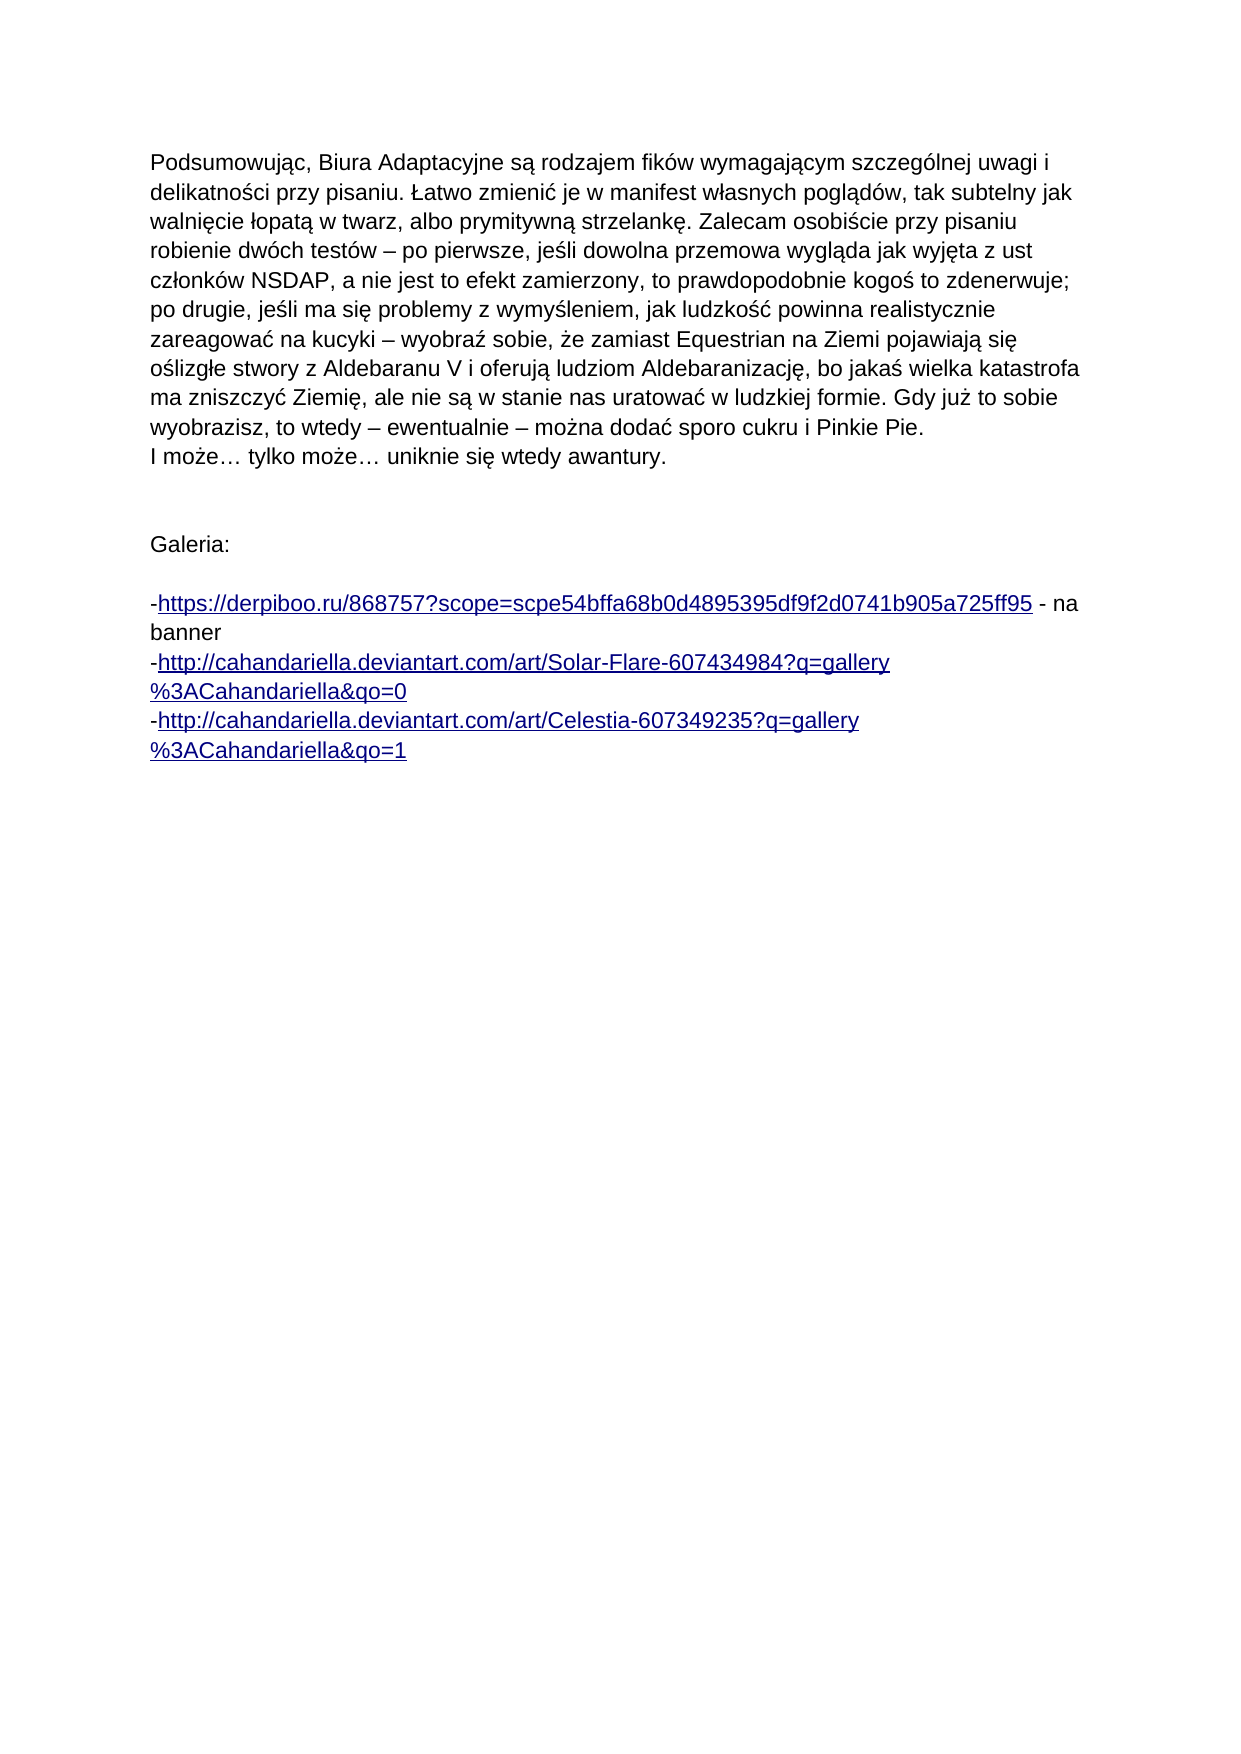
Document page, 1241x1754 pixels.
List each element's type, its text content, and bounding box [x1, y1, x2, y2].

text -http://cahandariella.deviantart.com/art/Solar-Flare-607434984?q=gallery%3ACahandariella&qo=0 [150, 649, 1091, 704]
text -https://derpiboo.ru/868757?scope=scpe54bffa68b0d4895395df9f2d0741b905a725ff95 - na banner [150, 591, 1091, 646]
text Galeria: [150, 532, 1091, 557]
text I może… tylko może… uniknie się wtedy awantury. [150, 444, 1091, 469]
text -http://cahandariella.deviantart.com/art/Celestia-607349235?q=gallery%3ACahandariella&qo=1 [150, 708, 1091, 763]
text Podsumowując, Biura Adaptacyjne są rodzajem fików wymagającym szczególnej uwagi i delikatności przy pisaniu. Łatwo zmienić je w manifest własnych poglądów, tak subtelny jak walnięcie łopatą w twarz, albo prymitywną strzelankę. Zalecam osobiście przy pisaniu robienie dwóch testów – po pierwsze, jeśli dowolna przemowa wygląda jak wyjęta z ust członków NSDAP, a nie jest to efekt zamierzony, to prawdopodobnie kogoś to zdenerwuje; po drugie, jeśli ma się problemy z wymyśleniem, jak ludzkość powinna realistycznie zareagować na kucyki – wyobraź sobie, że zamiast Equestrian na Ziemi pojawiają się oślizgłe stwory z Aldebaranu V i oferują ludziom Aldebaranizację, bo jakaś wielka katastrofa ma zniszczyć Ziemię, ale nie są w stanie nas uratować w ludzkiej formie. Gdy już to sobie wyobrazisz, to wtedy – ewentualnie – można dodać sporo cukru i Pinkie Pie. [150, 150, 1091, 440]
